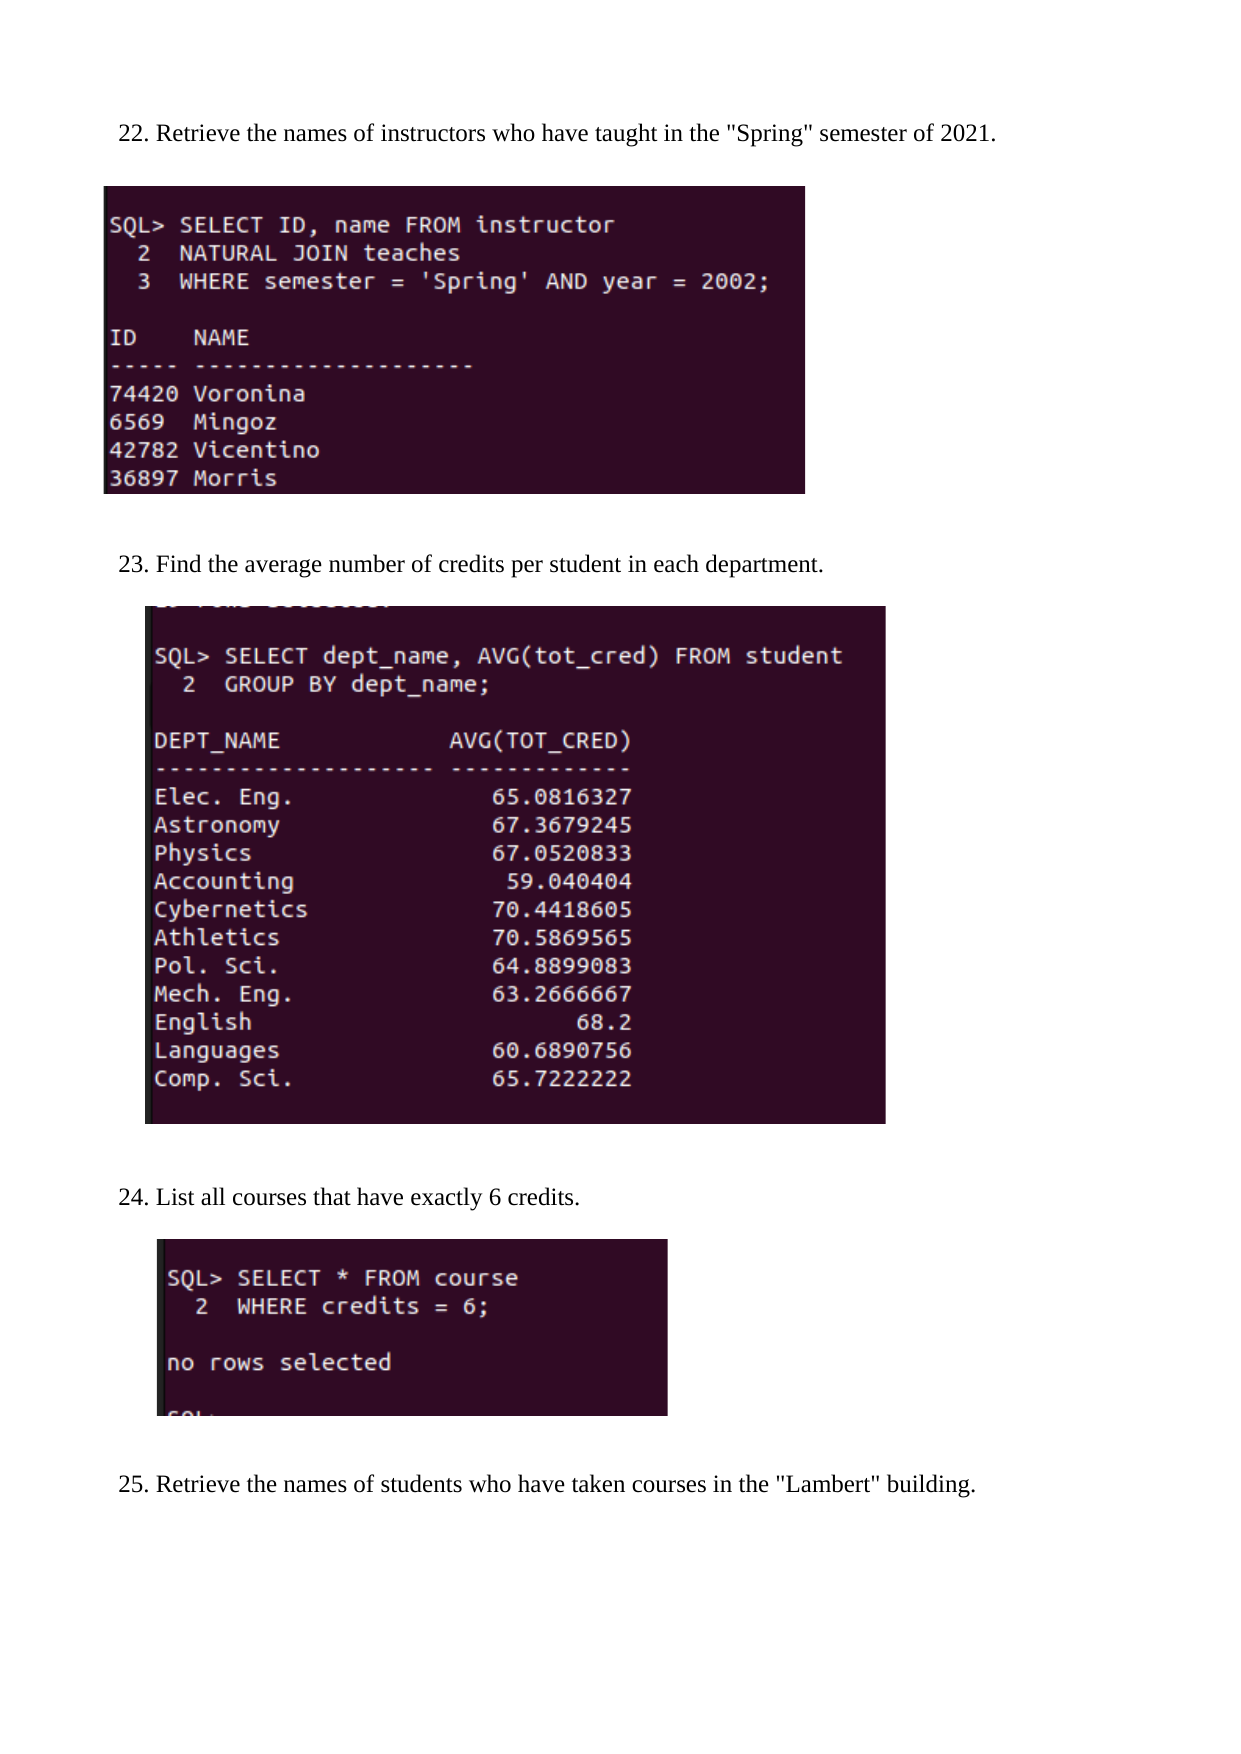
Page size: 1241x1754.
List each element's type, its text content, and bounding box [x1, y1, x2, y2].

picture [103, 186, 806, 494]
text 24. List all courses that have exactly 6 credits. [118, 1182, 1122, 1211]
text 25. Retrieve the names of students who have taken courses in the "Lambert" building. [118, 1469, 1122, 1498]
text 23. Find the average number of credits per student in each department. [118, 549, 1122, 578]
text 22. Retrieve the names of instructors who have taught in the "Spring" semester of 2021. [118, 118, 1122, 147]
picture [156, 1239, 668, 1416]
picture [145, 606, 886, 1124]
